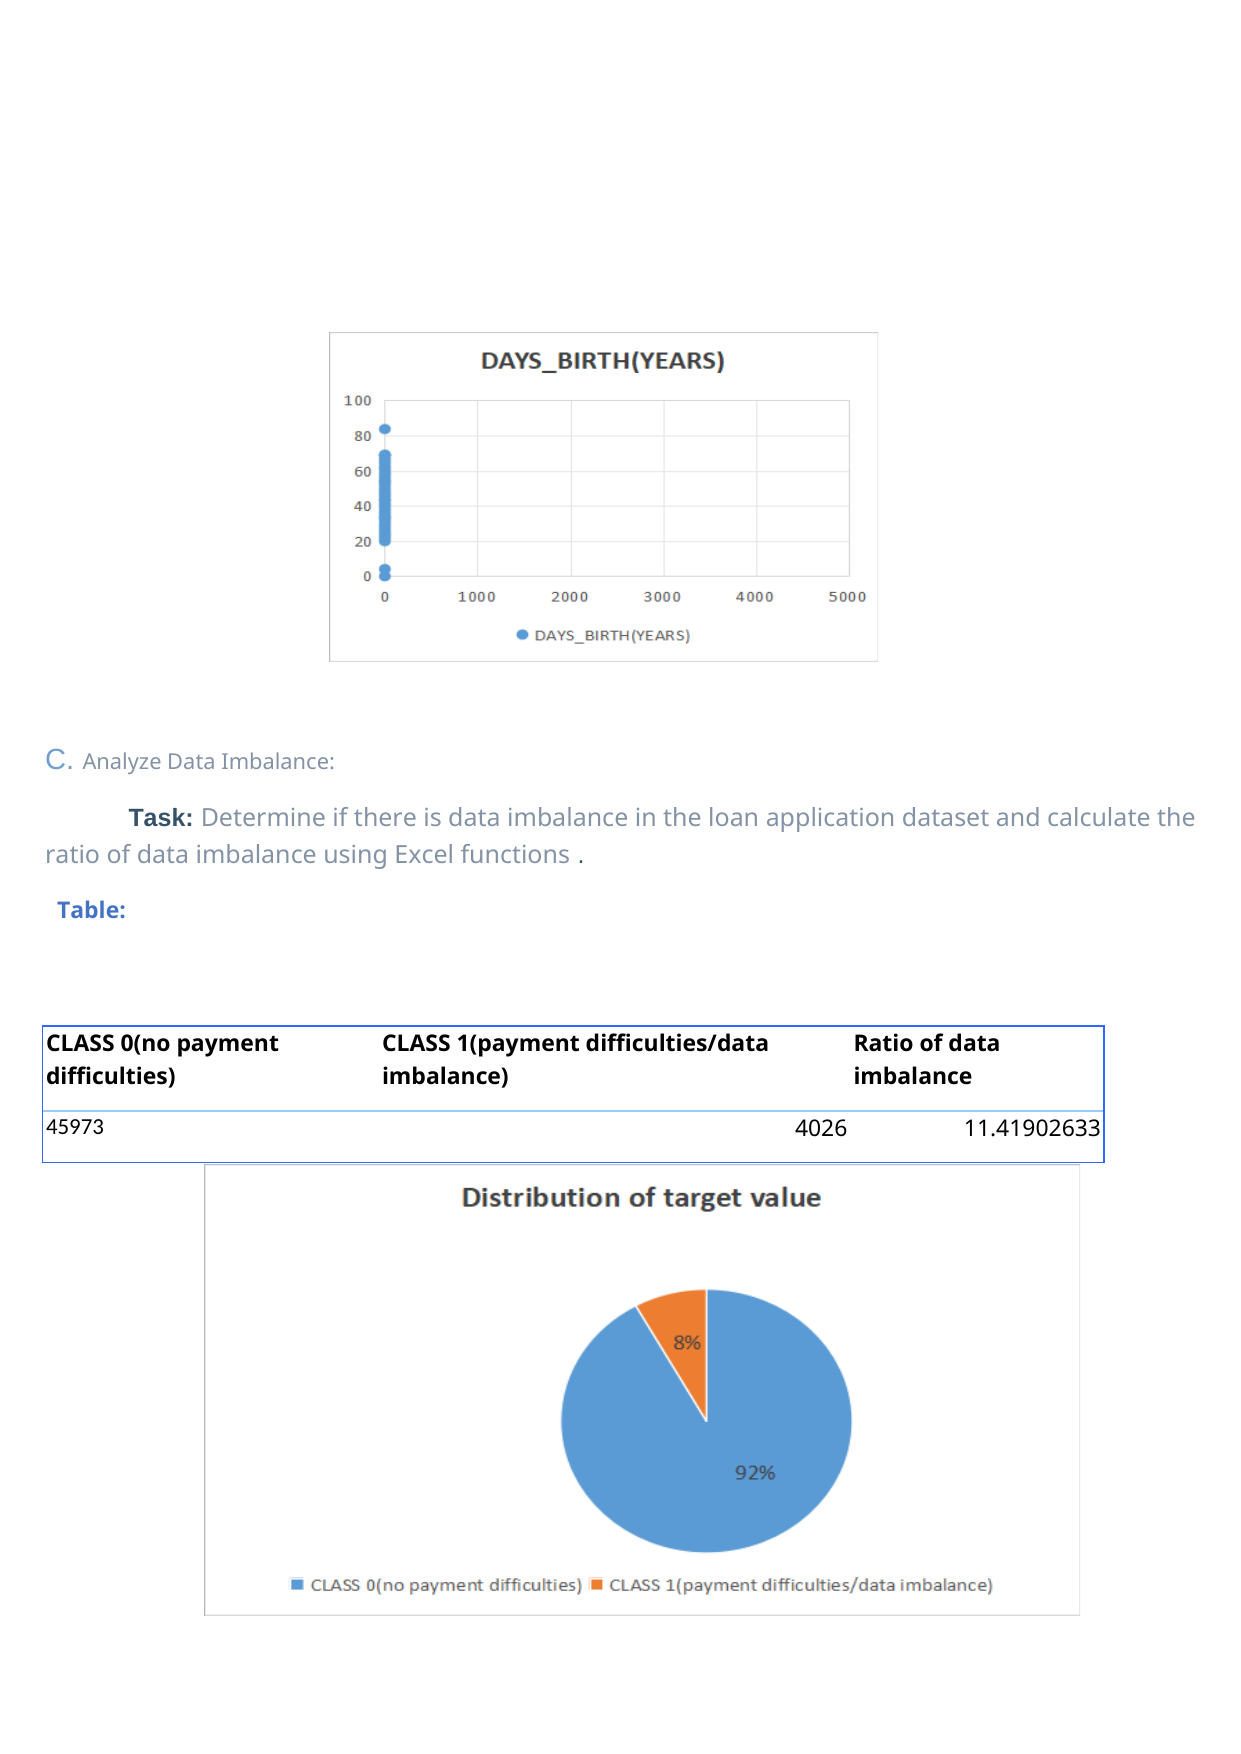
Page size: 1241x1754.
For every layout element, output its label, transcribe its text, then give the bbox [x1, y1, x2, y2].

table_header Ratio of data imbalance [850, 1027, 1103, 1110]
table_header CLASS 1(payment difficulties/data imbalance) [379, 1027, 850, 1110]
subtitle Table: [45, 894, 1239, 925]
picture [203, 1163, 1080, 1616]
picture [328, 331, 879, 662]
subtitle C. Analyze Data Imbalance: [45, 742, 1239, 776]
table_cell 4026 [379, 1112, 850, 1162]
table_cell 11.41902633 [850, 1112, 1103, 1162]
table_header CLASS 0(no payment difficulties) [43, 1027, 379, 1110]
table_cell 45973 [43, 1112, 379, 1162]
subtitle Task: Determine if there is data imbalance in the loan application dataset and calculate the ratio of data imbalance using Excel functions . [45, 799, 1239, 870]
